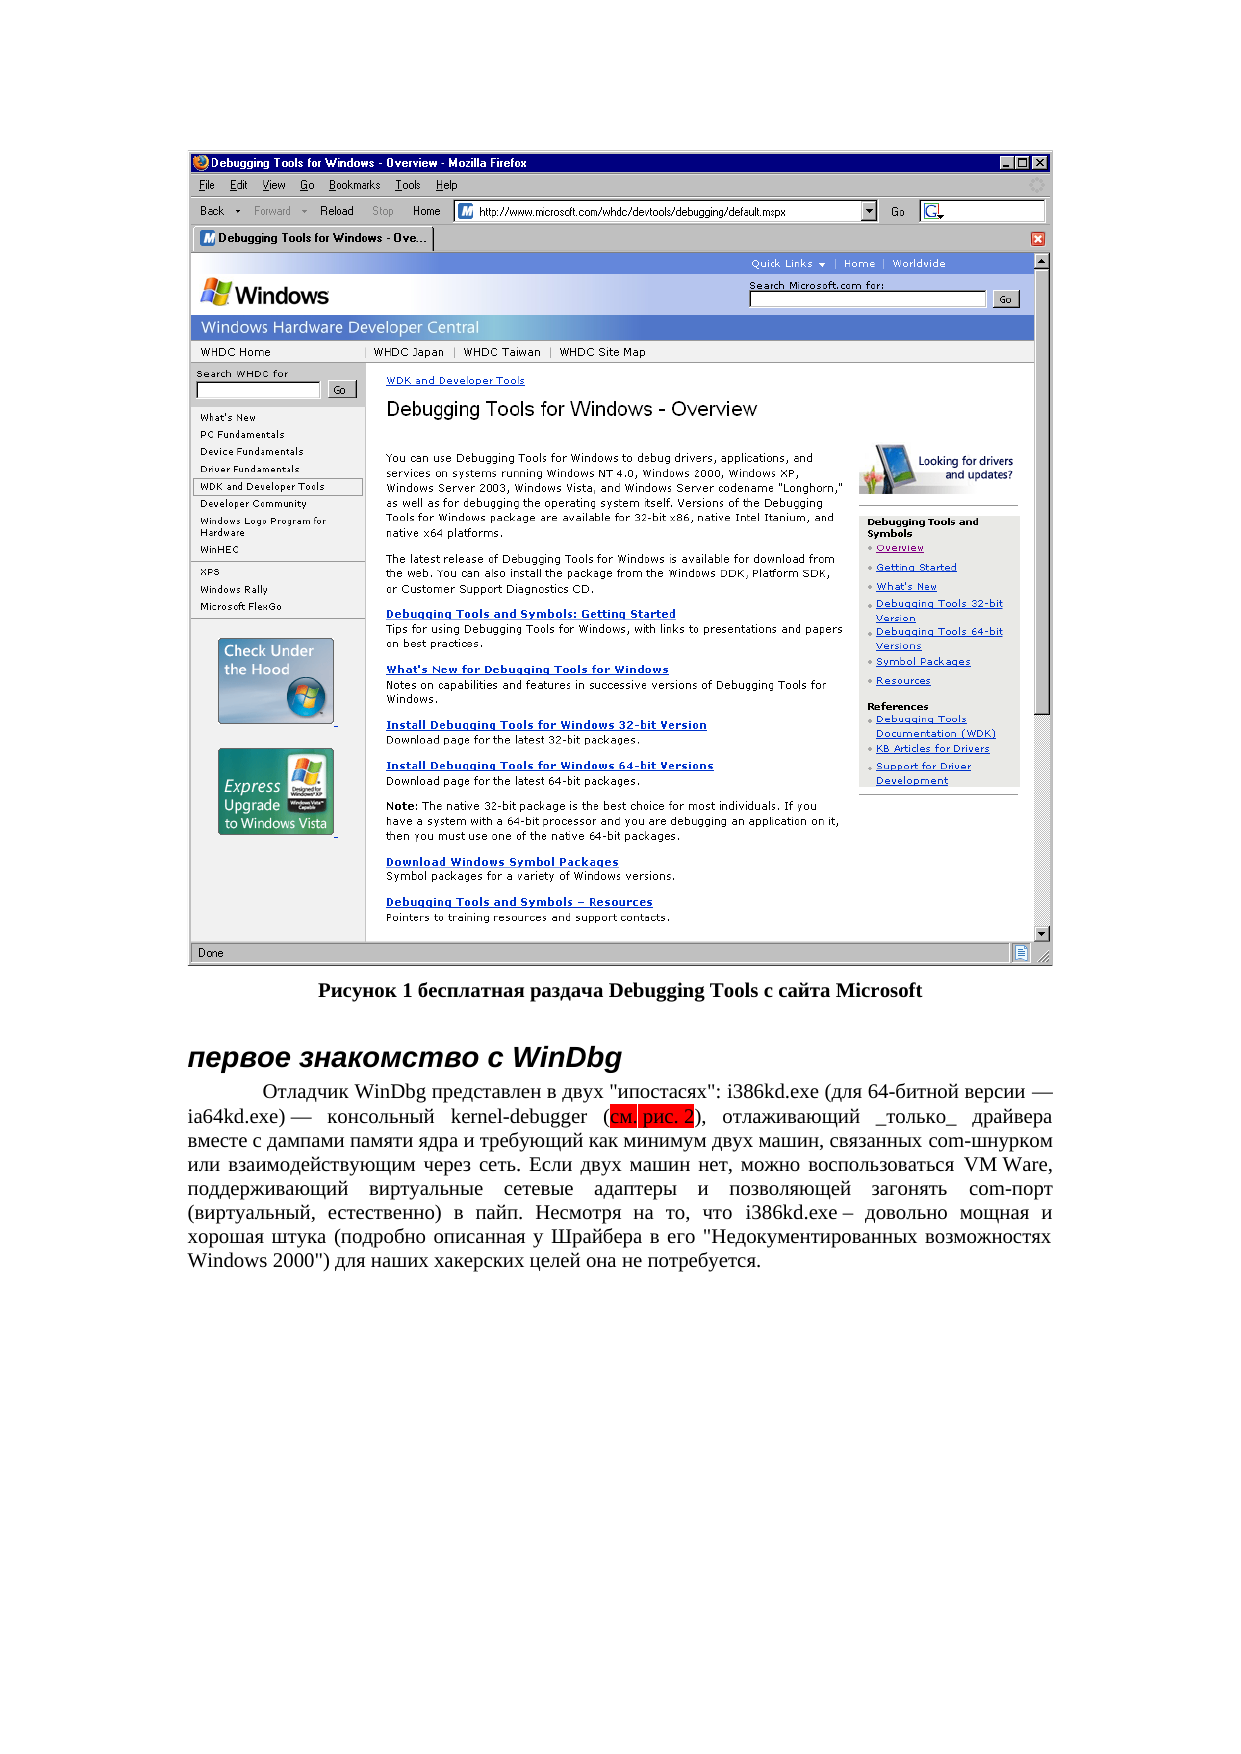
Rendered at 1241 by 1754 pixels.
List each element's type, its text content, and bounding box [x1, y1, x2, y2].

picture [187, 150, 1053, 966]
text Отладчик WinDbg представлен в двух "ипостасях": i386kd.exe (для 64-битной версии — ia64kd.exe) — консольный kernel-debugger (см. рис. 2), отлаживающий _только_ драйвера вместе с дампами памяти ядра и требующий как минимум двух машин, связанных com-шнурком или взаимодействующим через сеть. Если двух машин нет, можно воспользоваться VM Ware, поддерживающий виртуальные сетевые адаптеры и позволяющей загонять com-порт (виртуальный, естественно) в пайп. Несмотря на то, что i386kd.exe – довольно мощная и хорошая штука (подробно описанная у Шрайбера в его "Недокументированных возможностях Windows 2000") для наших хакерских целей она не потребуется. [187, 1079, 1053, 1272]
text Рисунок 1 бесплатная раздача Debugging Tools с сайта Microsoft [187, 978, 1053, 1002]
subtitle первое знакомство с WinDbg [187, 1040, 1053, 1073]
